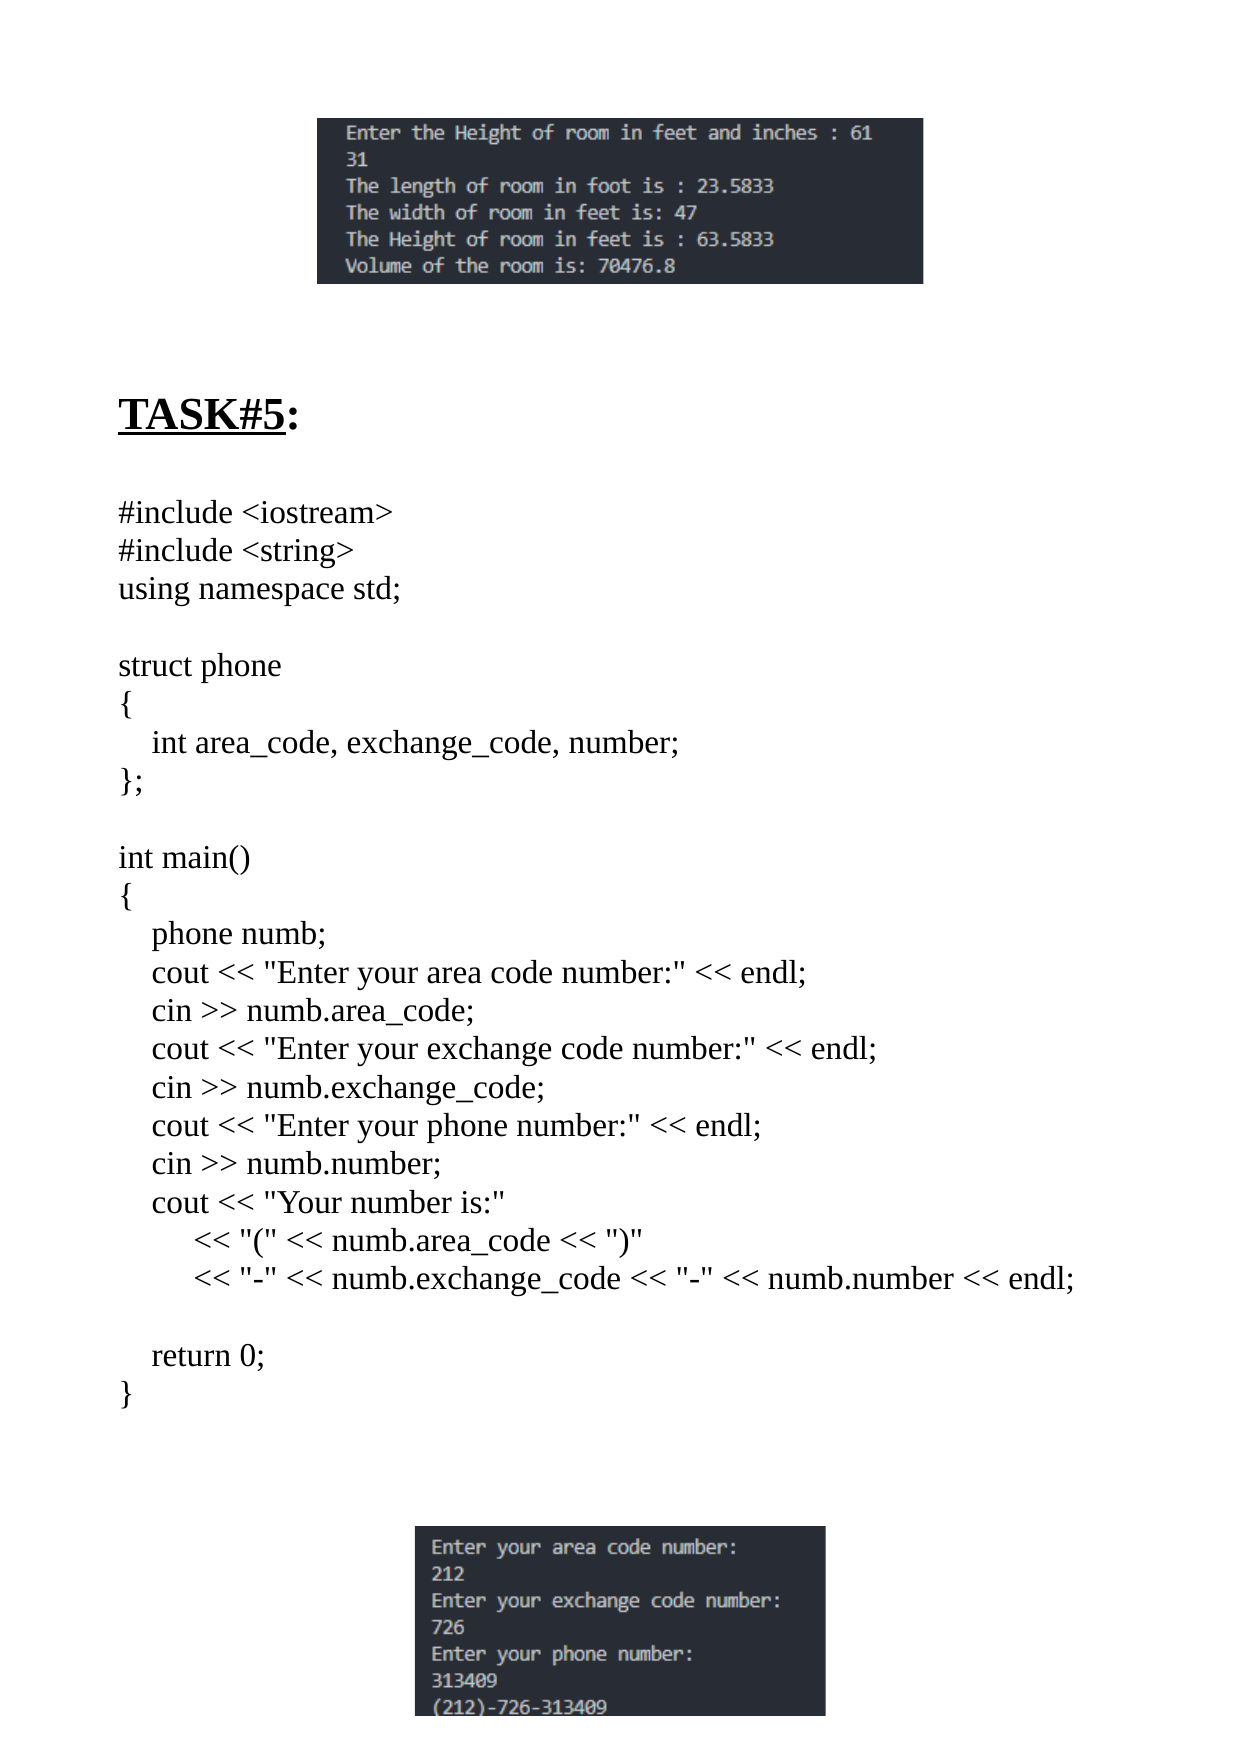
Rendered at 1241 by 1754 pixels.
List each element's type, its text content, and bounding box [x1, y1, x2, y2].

text return 0; [118, 1335, 1122, 1373]
text struct phone [118, 645, 1122, 683]
text cout << "Enter your area code number:" << endl; [118, 952, 1122, 990]
text phone numb; [118, 913, 1122, 952]
text cout << "Enter your phone number:" << endl; [118, 1105, 1122, 1143]
text { [118, 683, 1122, 722]
text << "-" << numb.exchange_code << "-" << numb.number << endl; [118, 1258, 1122, 1297]
text #include <iostream> [118, 492, 1122, 530]
text } [118, 1373, 1122, 1412]
text << "(" << numb.area_code << ")" [118, 1220, 1122, 1258]
text cin >> numb.exchange_code; [118, 1067, 1122, 1105]
text cin >> numb.number; [118, 1143, 1122, 1182]
text cout << "Enter your exchange code number:" << endl; [118, 1028, 1122, 1067]
picture [414, 1526, 826, 1716]
text TASK#5: [118, 386, 1122, 439]
text int main() [118, 837, 1122, 875]
picture [317, 118, 924, 284]
text int area_code, exchange_code, number; [118, 722, 1122, 760]
text cout << "Your number is:" [118, 1182, 1122, 1220]
text cin >> numb.area_code; [118, 990, 1122, 1028]
text }; [118, 760, 1122, 798]
text #include <string> [118, 530, 1122, 568]
text { [118, 875, 1122, 913]
text using namespace std; [118, 568, 1122, 607]
